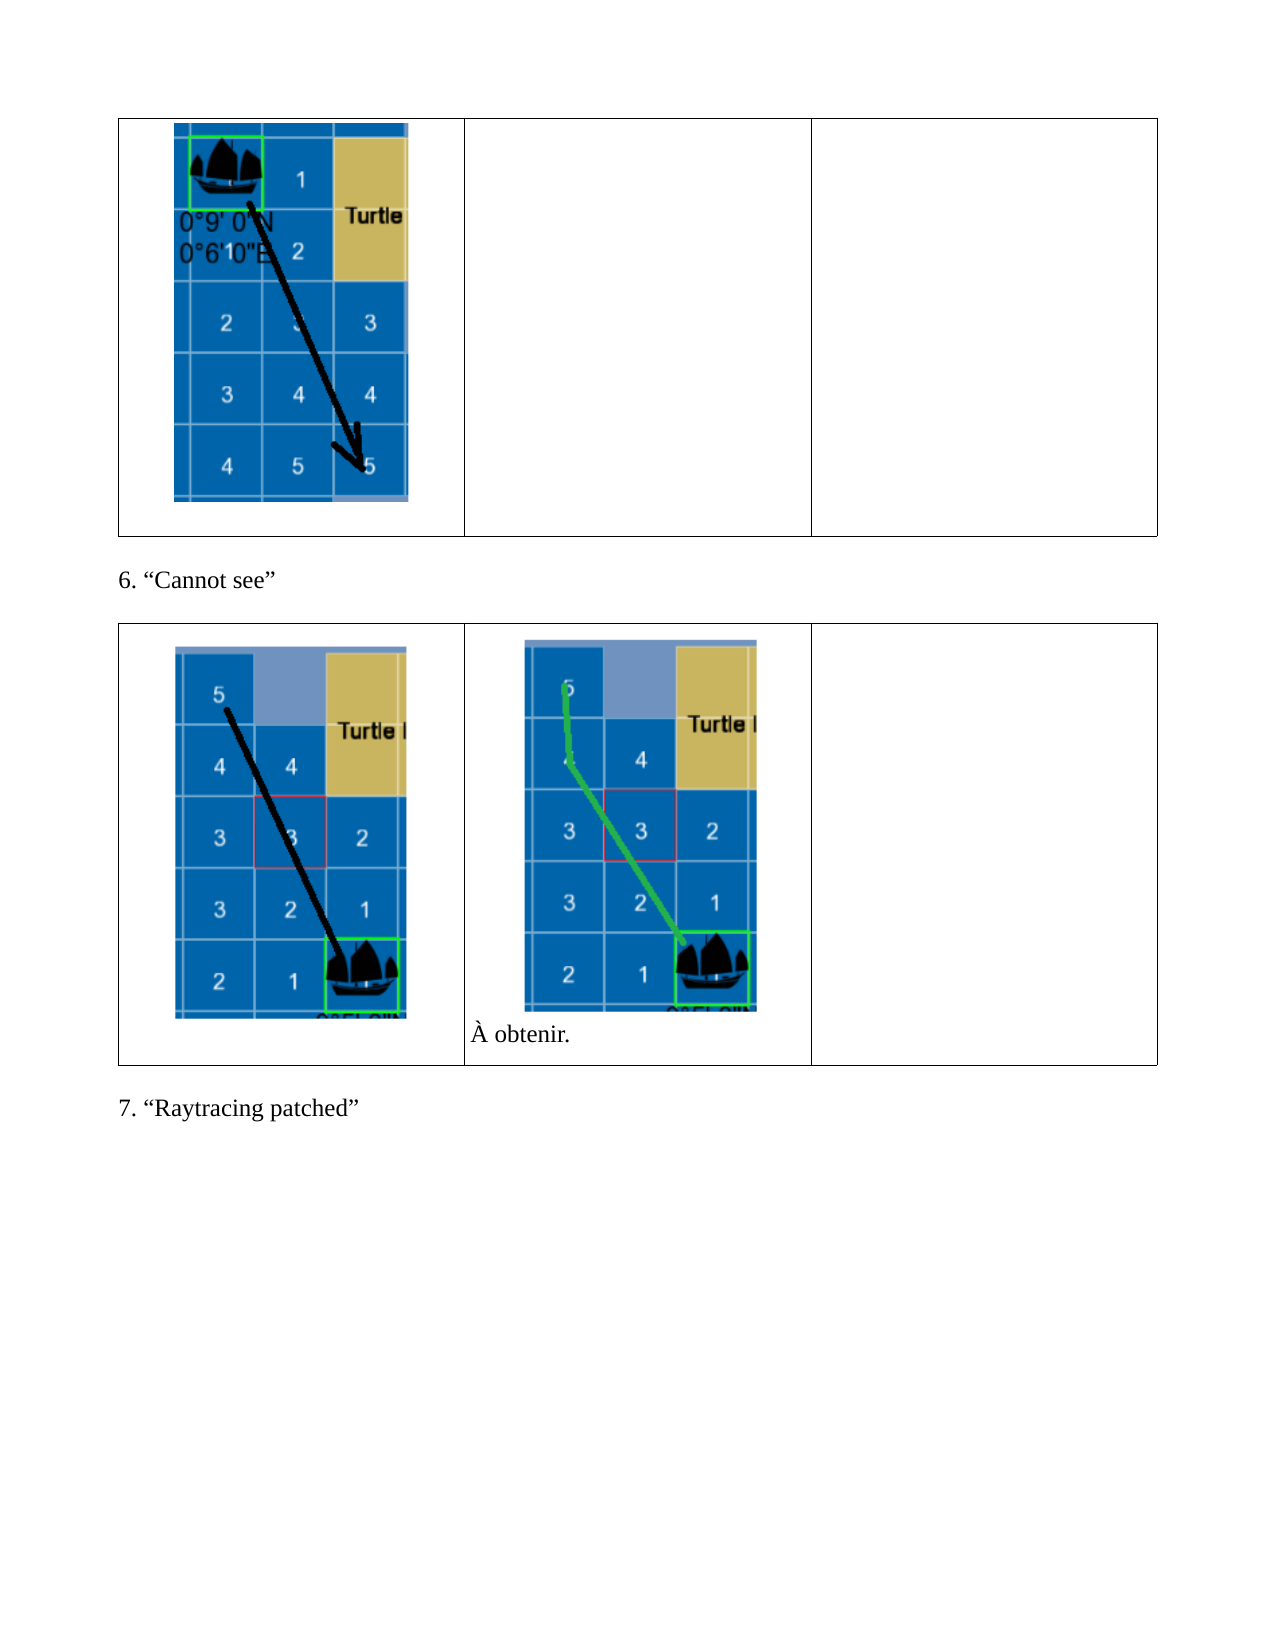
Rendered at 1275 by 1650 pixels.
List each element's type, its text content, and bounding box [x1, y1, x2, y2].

table_header [119, 119, 464, 536]
table_header [812, 119, 1157, 536]
picture [158, 628, 424, 1030]
text 6. “Cannot see” [118, 565, 1157, 594]
picture [174, 123, 409, 502]
table_header [465, 119, 811, 536]
text 7. “Raytracing patched” [118, 1093, 1157, 1122]
table_header [119, 624, 464, 1064]
picture [507, 628, 769, 1020]
table_header À obtenir. [465, 624, 811, 1064]
table_header [812, 624, 1157, 1064]
